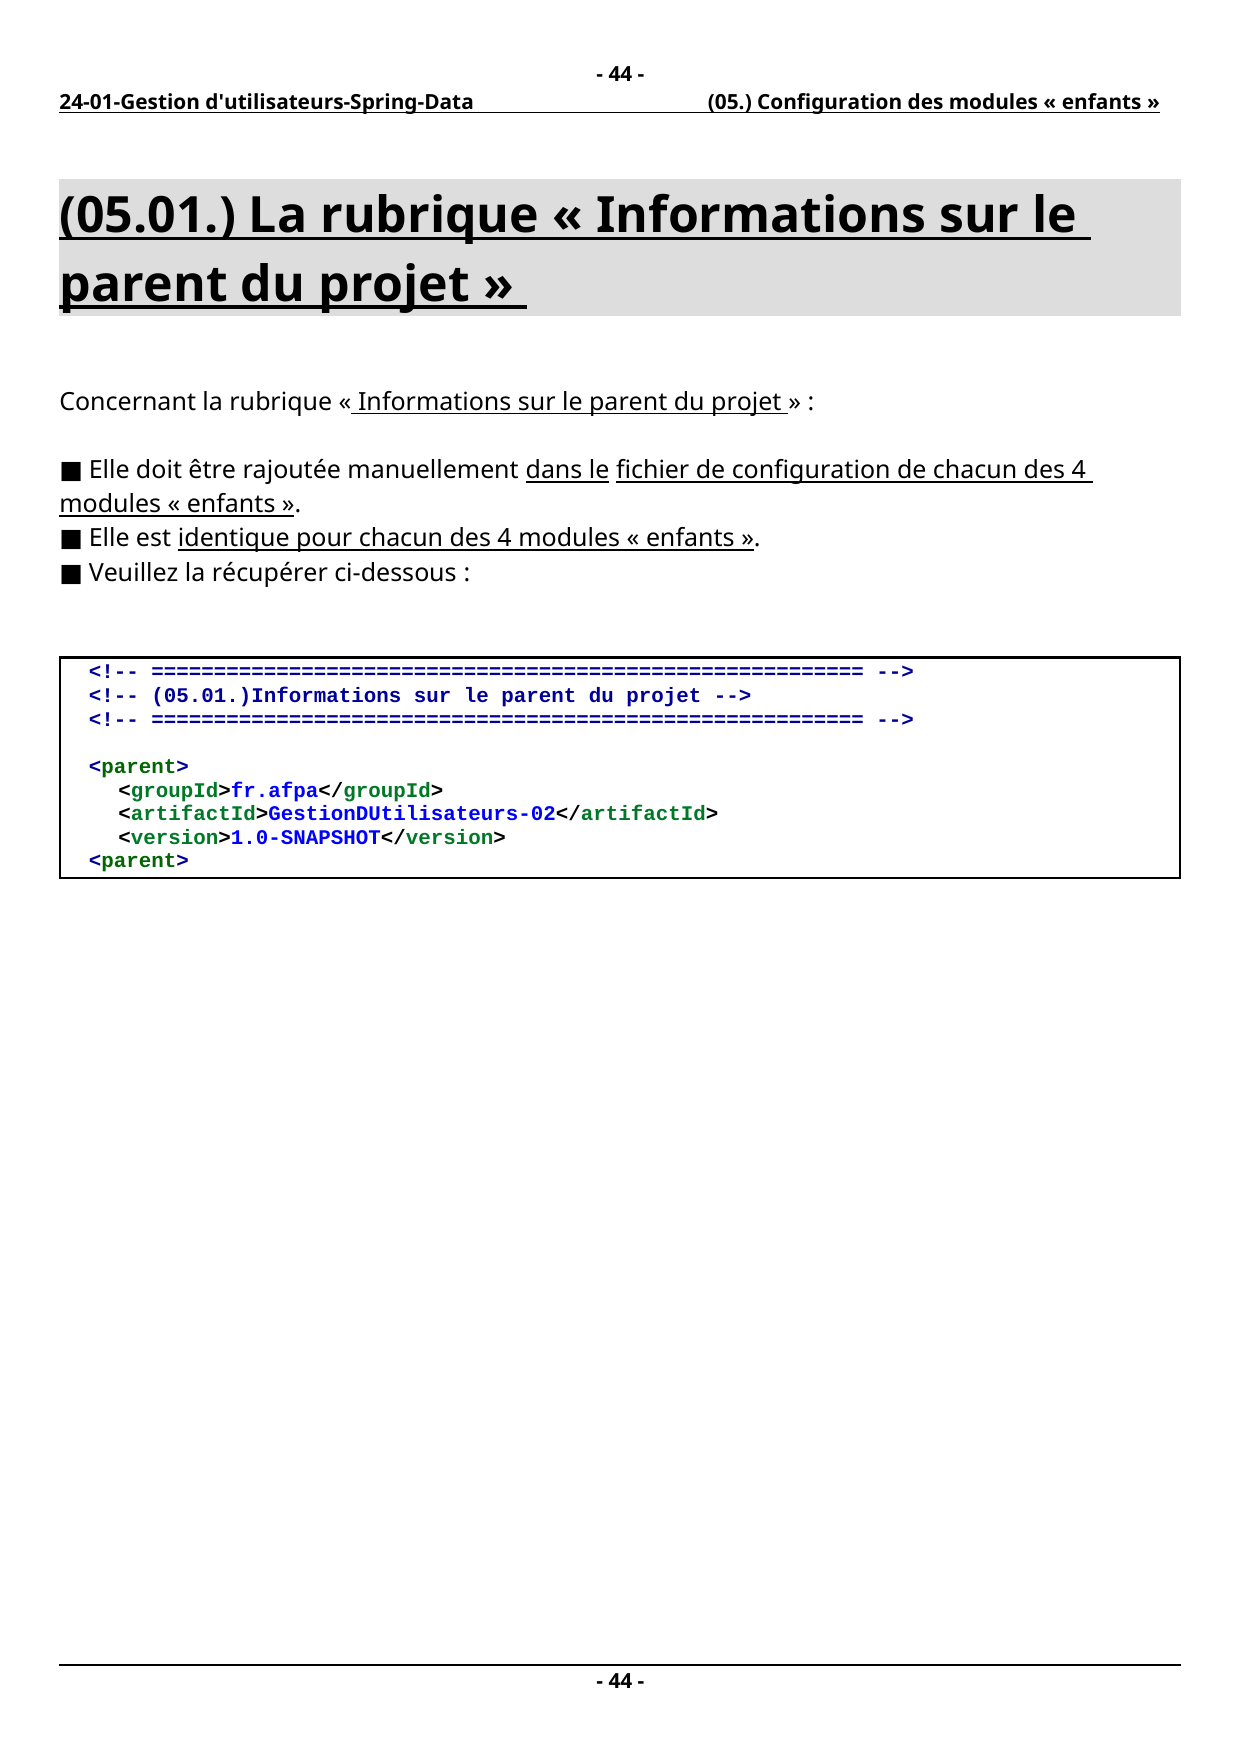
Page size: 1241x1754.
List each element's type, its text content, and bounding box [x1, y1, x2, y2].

text Concernant la rubrique « Informations sur le parent du projet » : [59, 384, 1181, 418]
list Elle est identique pour chacun des 4 modules « enfants ». [59, 520, 1181, 554]
list Veuillez la récupérer ci-dessous : [59, 554, 1181, 588]
text (05.01.) La rubrique « Informations sur le parent du projet » [59, 179, 1181, 316]
text <!-- ========================================================= --> <!-- (05.01.)Informations sur le parent du projet --> <!-- ========================================================= --> <parent> <groupId>fr.afpa</groupId> <artifactId>GestionDUtilisateurs-02</artifactId> <version>1.0-SNAPSHOT</version> <parent> [61, 659, 1179, 877]
list Elle doit être rajoutée manuellement dans le fichier de configuration de chacun des 4 modules « enfants ». [59, 452, 1181, 520]
